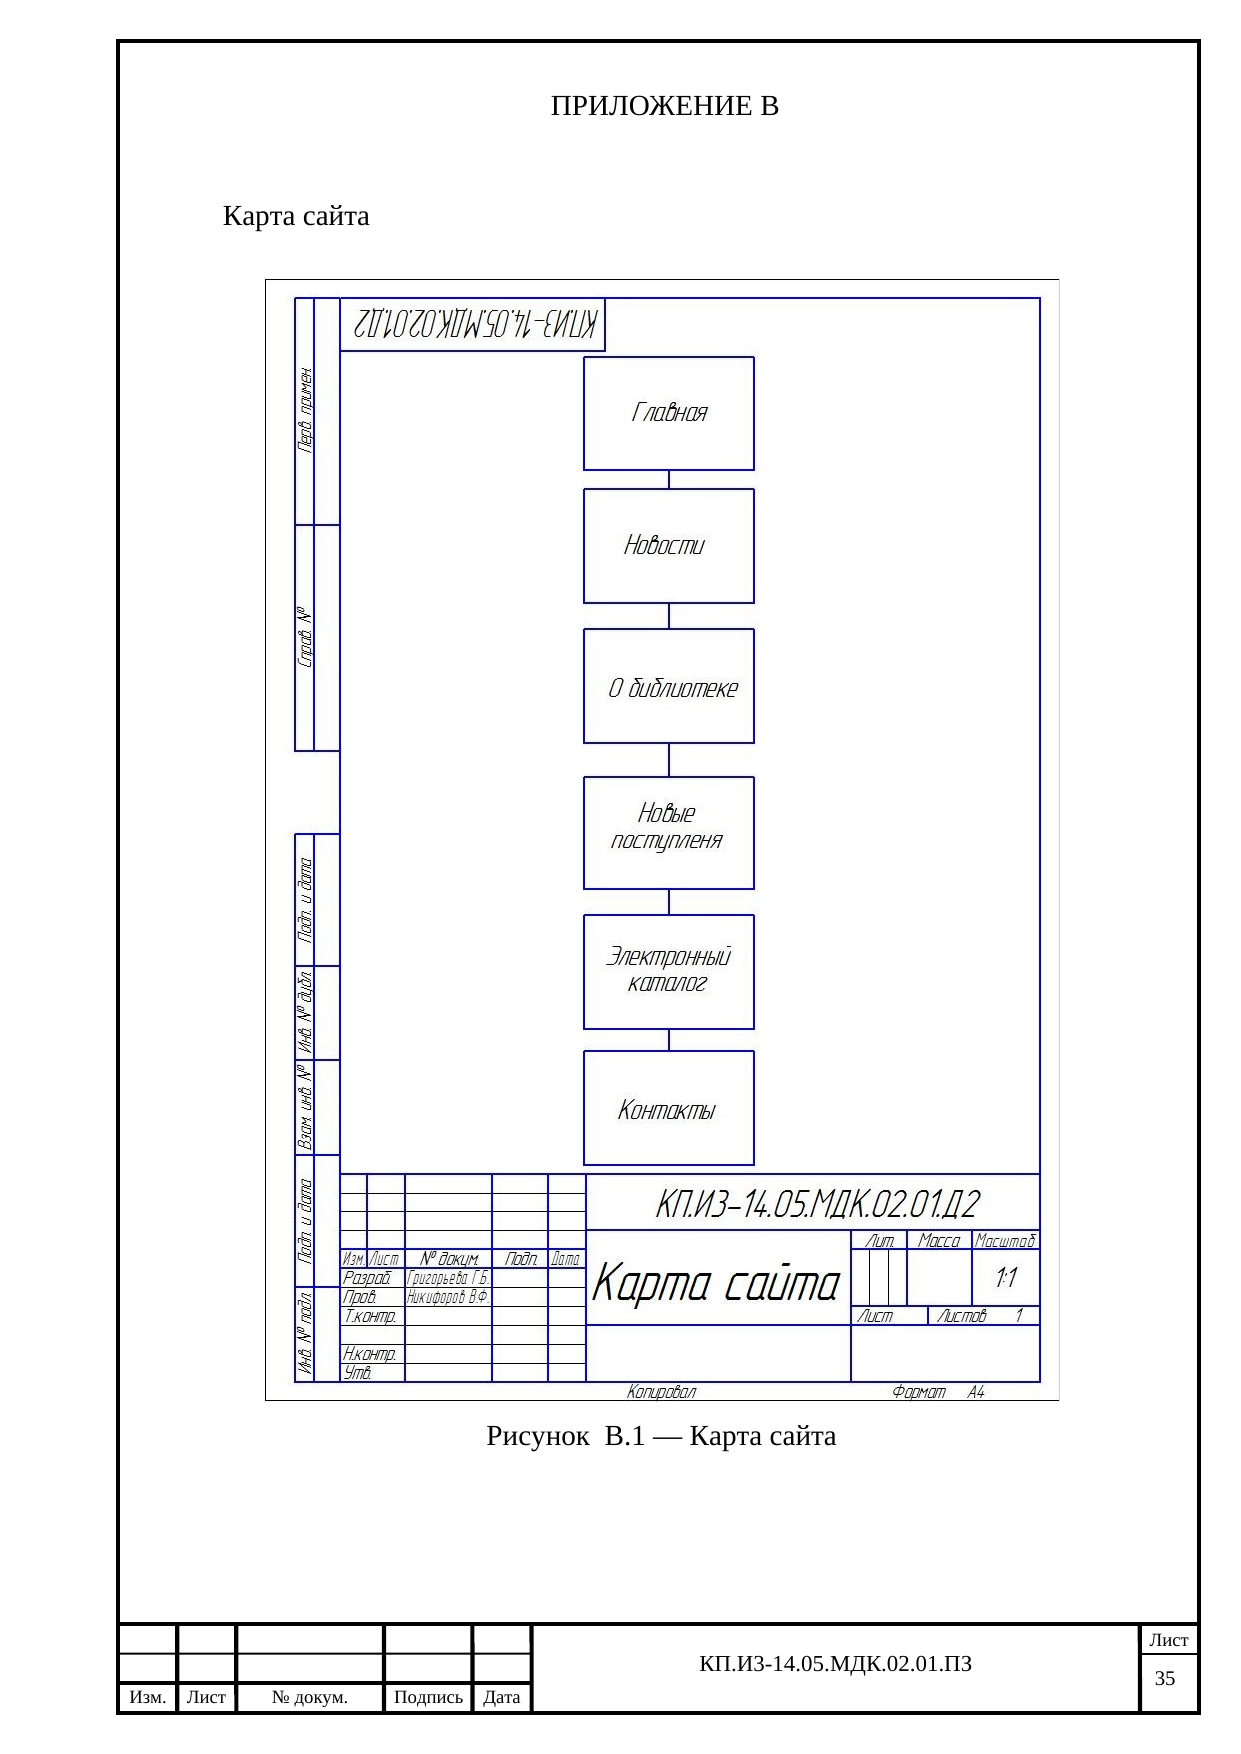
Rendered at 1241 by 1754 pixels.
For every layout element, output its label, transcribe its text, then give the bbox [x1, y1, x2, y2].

picture [263, 277, 1060, 1402]
text Рисунок В.1 — Карта сайта [148, 278, 1175, 1452]
subtitle Приложение В [148, 88, 1175, 122]
subtitle Карта сайта [148, 198, 1175, 231]
